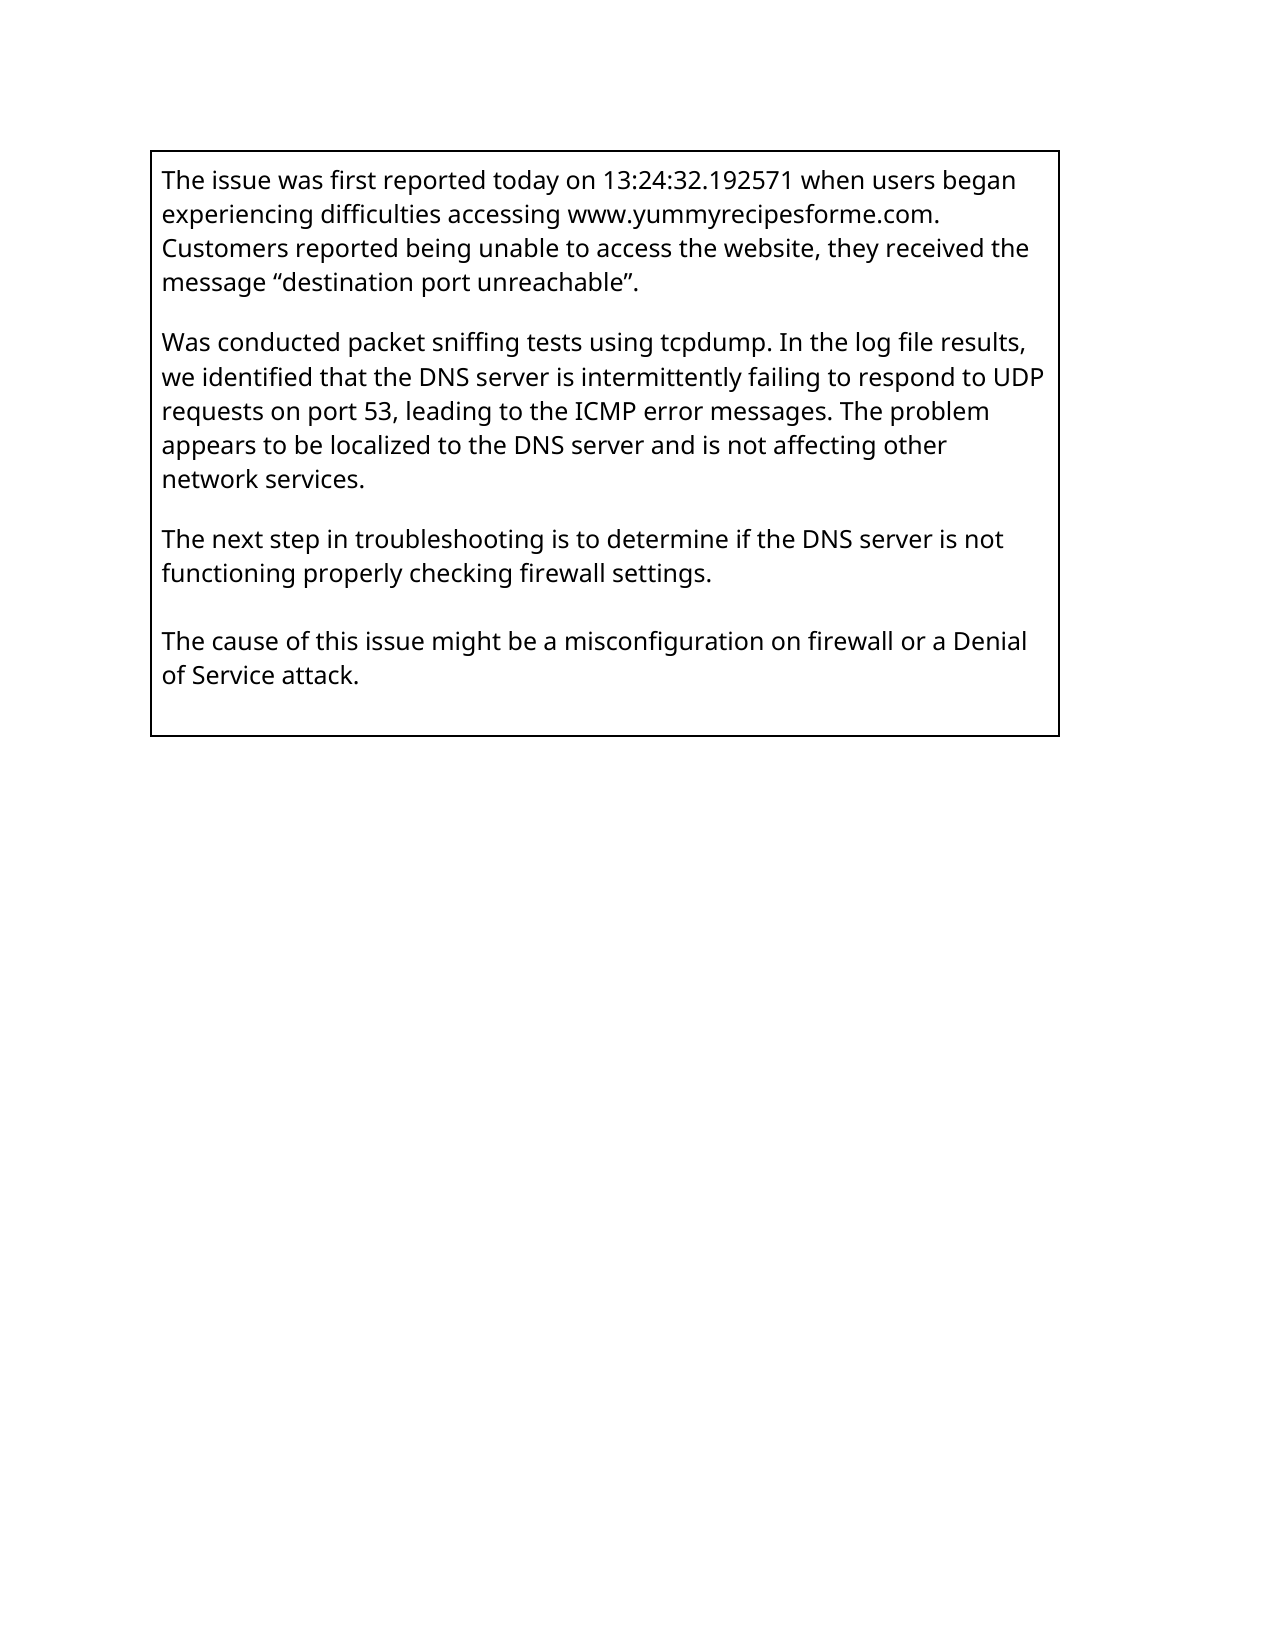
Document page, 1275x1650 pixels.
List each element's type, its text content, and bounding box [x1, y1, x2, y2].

table_cell The issue was first reported today on 13:24:32.192571 when users began experiencing difficulties accessing www.yummyrecipesforme.com. Customers reported being unable to access the website, they received the message “destination port unreachable”. Was conducted packet sniffing tests using tcpdump. In the log file results, we identified that the DNS server is intermittently failing to respond to UDP requests on port 53, leading to the ICMP error messages. The problem appears to be localized to the DNS server and is not affecting other network services. The next step in troubleshooting is to determine if the DNS server is not functioning properly checking firewall settings. The cause of this issue might be a misconfiguration on firewall or a Denial of Service attack. [152, 152, 1058, 735]
